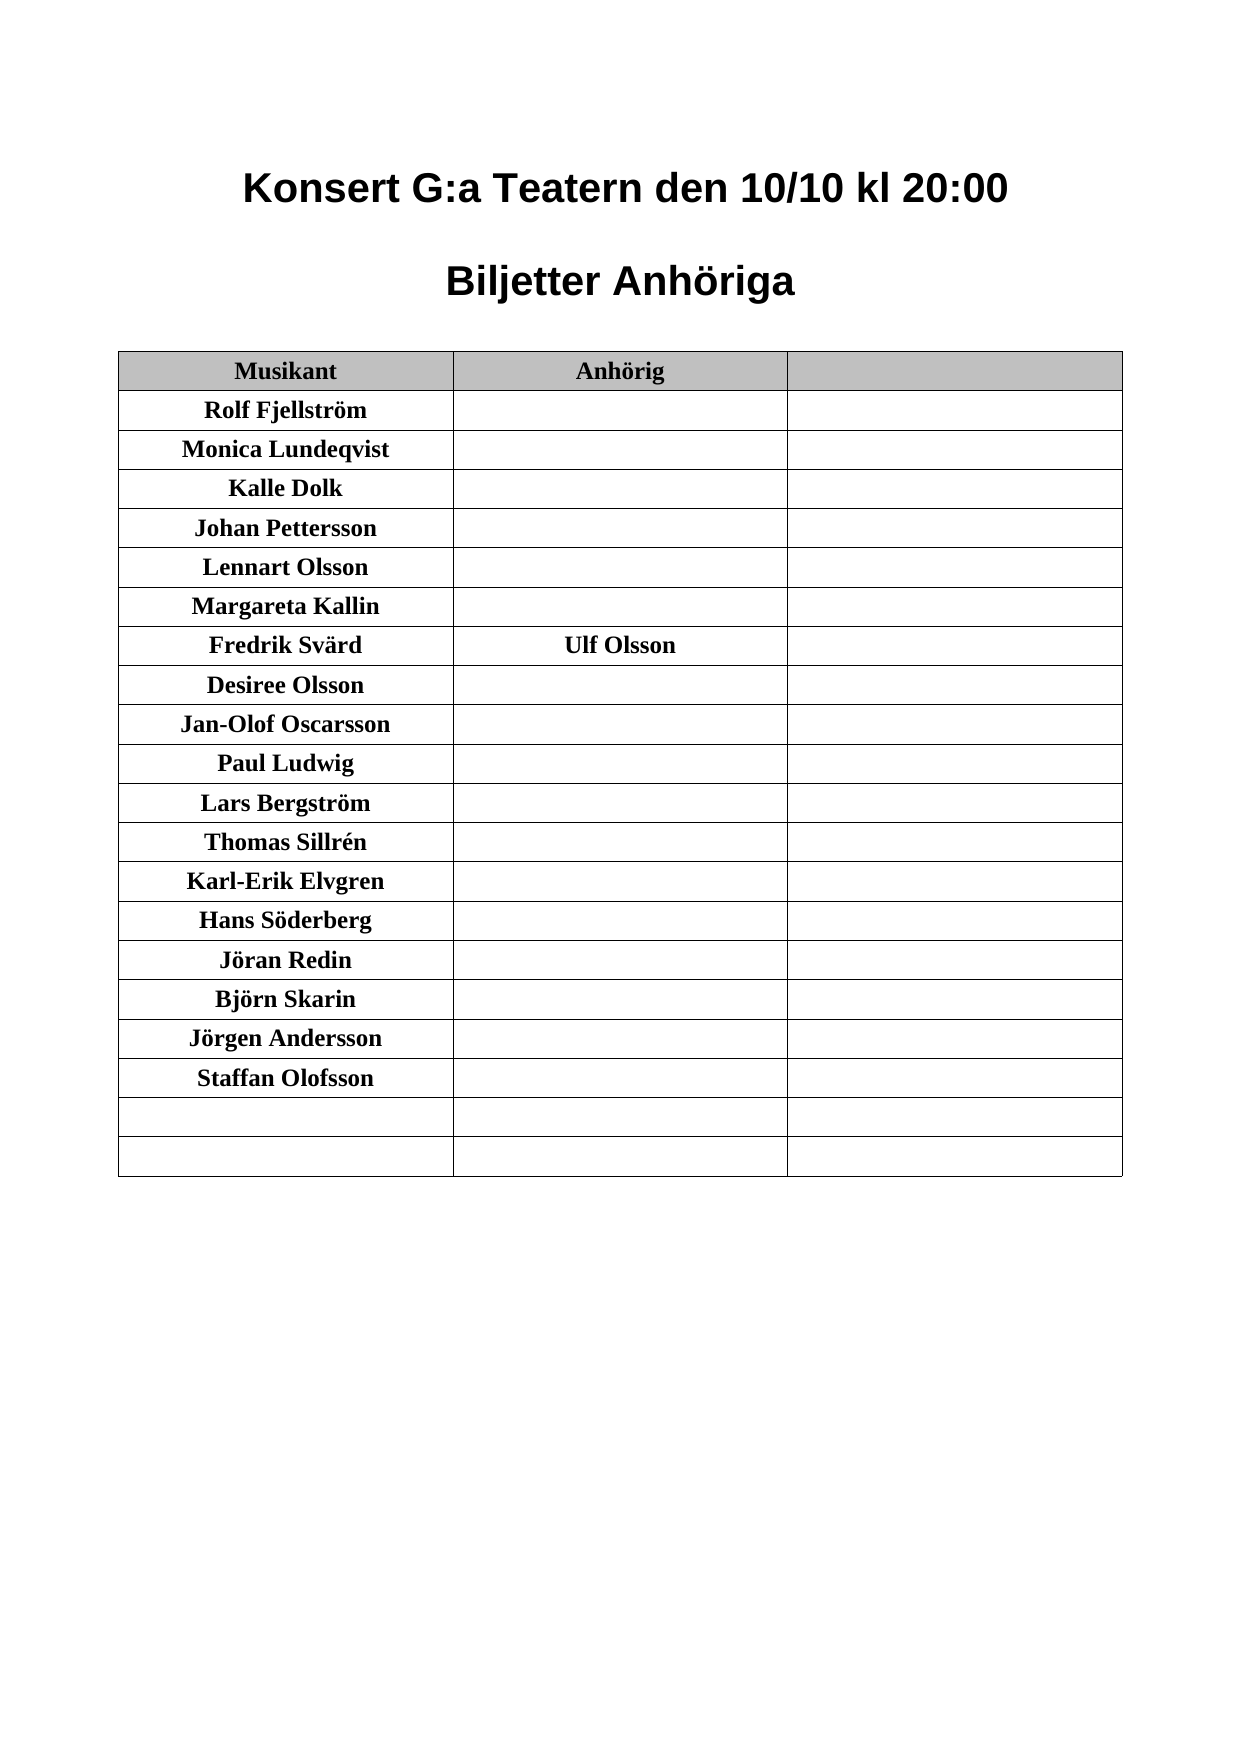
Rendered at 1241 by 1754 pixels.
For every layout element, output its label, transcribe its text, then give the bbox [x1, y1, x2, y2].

table_cell Karl-Erik Elvgren [119, 862, 453, 901]
table_cell [788, 1137, 1122, 1176]
table_cell [788, 862, 1122, 901]
table_cell [454, 588, 787, 626]
text Biljetter Anhöriga [118, 258, 1122, 304]
table_cell [454, 666, 787, 704]
table_cell [788, 548, 1122, 587]
table_cell [454, 980, 787, 1018]
table_cell [788, 666, 1122, 704]
table_cell [788, 784, 1122, 822]
table_cell Staffan Olofsson [119, 1059, 453, 1097]
table_cell Margareta Kallin [119, 588, 453, 626]
table_cell [454, 823, 787, 861]
table_cell [119, 1137, 453, 1176]
table_cell Kalle Dolk [119, 470, 453, 508]
table_cell [788, 1020, 1122, 1058]
table_cell [788, 941, 1122, 979]
table_cell Jörgen Andersson [119, 1020, 453, 1058]
table_cell [788, 902, 1122, 940]
table_cell Lennart Olsson [119, 548, 453, 587]
table_cell [788, 509, 1122, 547]
table_header [788, 352, 1122, 390]
table_cell [788, 1098, 1122, 1136]
table_cell Ulf Olsson [454, 627, 787, 665]
table_cell [454, 509, 787, 547]
table_cell [788, 823, 1122, 861]
table_cell Jöran Redin [119, 941, 453, 979]
table_cell Desiree Olsson [119, 666, 453, 704]
table_cell [454, 391, 787, 429]
table_cell Rolf Fjellström [119, 391, 453, 429]
table_cell [454, 941, 787, 979]
text Konsert G:a Teatern den 10/10 kl 20:00 [118, 165, 1122, 211]
table_cell Jan-Olof Oscarsson [119, 705, 453, 744]
table_cell [454, 431, 787, 469]
table_cell Johan Pettersson [119, 509, 453, 547]
table_cell [788, 980, 1122, 1018]
table_cell [454, 705, 787, 744]
table_cell [454, 1059, 787, 1097]
table_cell [788, 705, 1122, 744]
table_cell [454, 902, 787, 940]
table_cell Thomas Sillrén [119, 823, 453, 861]
table_cell [454, 745, 787, 783]
table_cell [454, 784, 787, 822]
table_cell [454, 862, 787, 901]
table_cell Paul Ludwig [119, 745, 453, 783]
table_cell [119, 1098, 453, 1136]
table_cell [454, 470, 787, 508]
table_cell [454, 548, 787, 587]
table_header Musikant [119, 352, 453, 390]
table_cell Monica Lundeqvist [119, 431, 453, 469]
table_header Anhörig [454, 352, 787, 390]
table_cell [788, 1059, 1122, 1097]
table_cell [788, 470, 1122, 508]
table_cell [454, 1020, 787, 1058]
table_cell [454, 1137, 787, 1176]
table_cell [788, 391, 1122, 429]
table_cell Björn Skarin [119, 980, 453, 1018]
table_cell Lars Bergström [119, 784, 453, 822]
table_cell [788, 588, 1122, 626]
table_cell [788, 745, 1122, 783]
table_cell Hans Söderberg [119, 902, 453, 940]
table_cell Fredrik Svärd [119, 627, 453, 665]
table_cell [788, 627, 1122, 665]
table_cell [788, 431, 1122, 469]
table_cell [454, 1098, 787, 1136]
